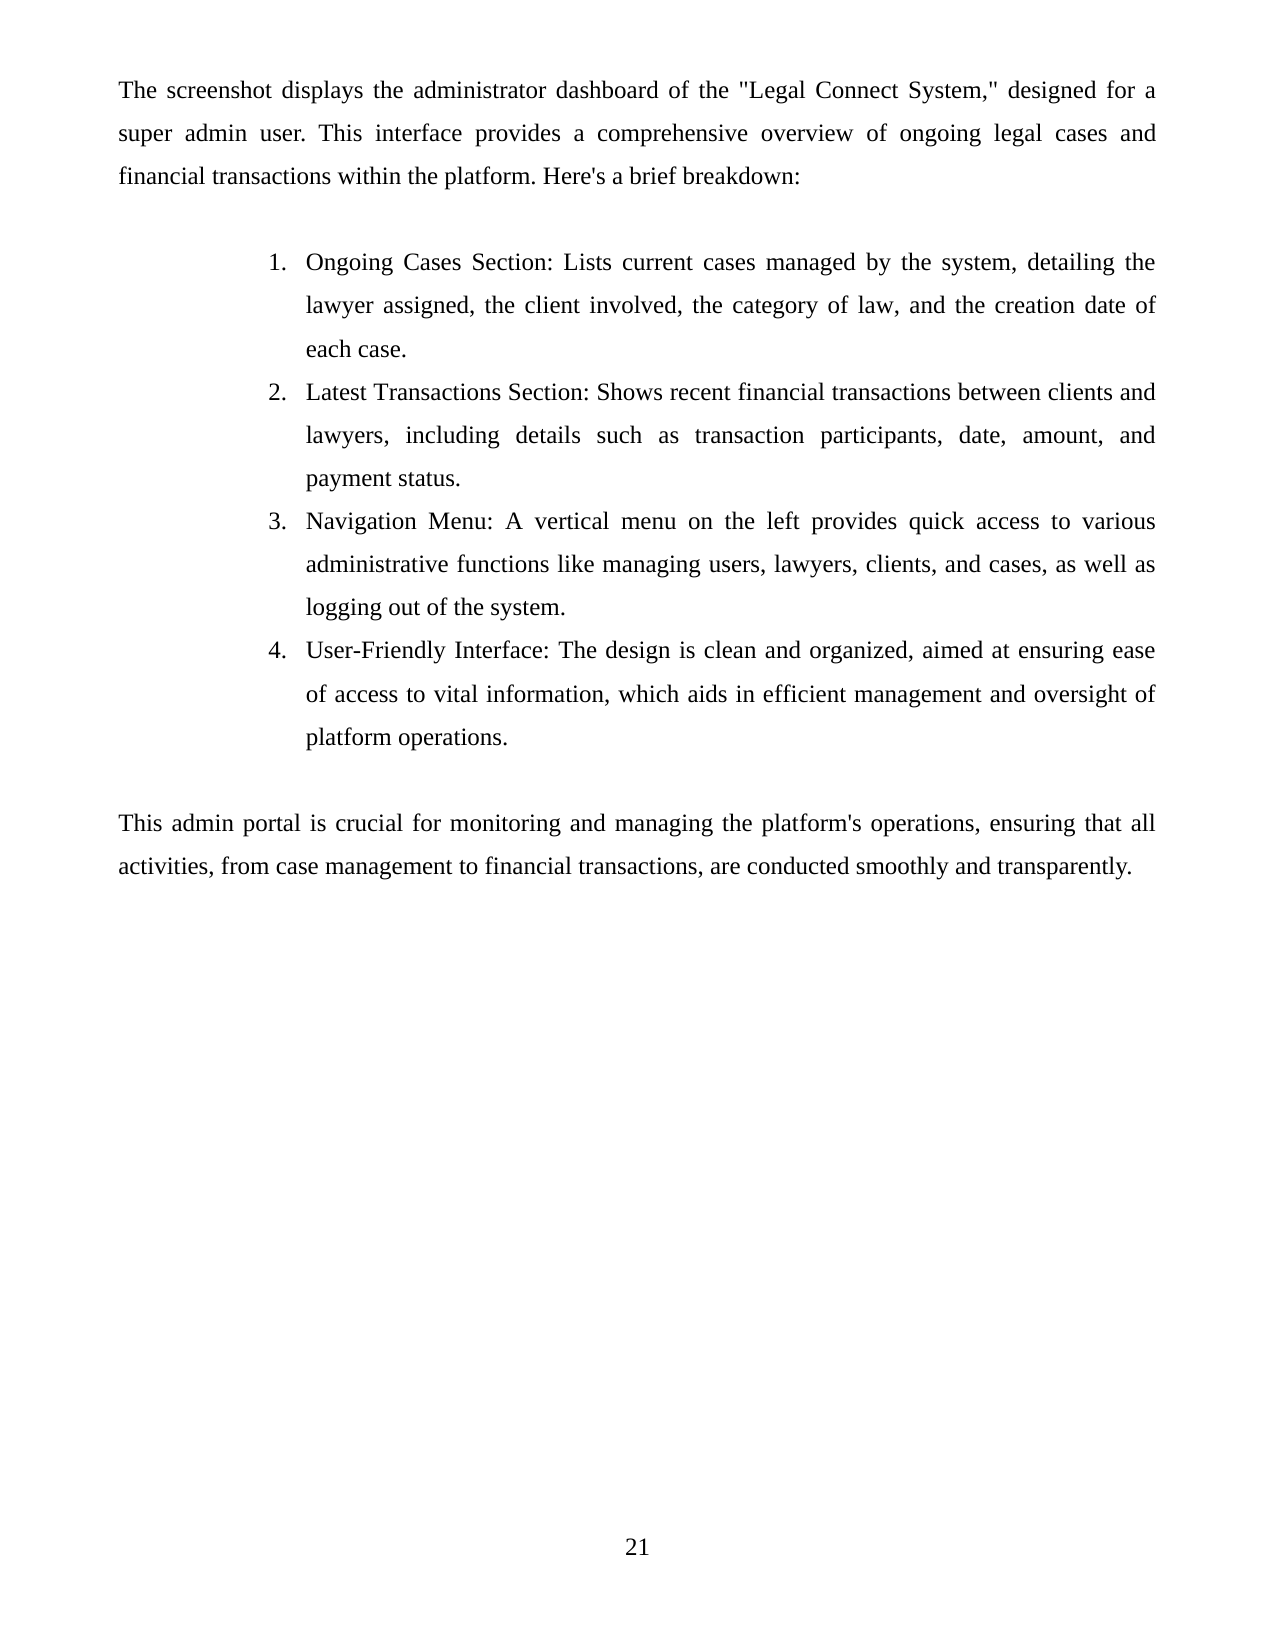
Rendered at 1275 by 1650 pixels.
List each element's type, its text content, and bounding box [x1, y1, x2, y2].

list Navigation Menu: A vertical menu on the left provides quick access to various administrative functions like managing users, lawyers, clients, and cases, as well as logging out of the system. [268, 506, 1157, 621]
text This admin portal is crucial for monitoring and managing the platform's operations, ensuring that all activities, from case management to financial transactions, are conducted smoothly and transparently. [118, 808, 1157, 880]
list Latest Transactions Section: Shows recent financial transactions between clients and lawyers, including details such as transaction participants, date, amount, and payment status. [268, 377, 1157, 492]
text The screenshot displays the administrator dashboard of the "Legal Connect System," designed for a super admin user. This interface provides a comprehensive overview of ongoing legal cases and financial transactions within the platform. Here's a brief breakdown: [118, 75, 1157, 190]
list User-Friendly Interface: The design is clean and organized, aimed at ensuring ease of access to vital information, which aids in efficient management and oversight of platform operations. [268, 636, 1157, 751]
list Ongoing Cases Section: Lists current cases managed by the system, detailing the lawyer assigned, the client involved, the category of law, and the creation date of each case. [268, 247, 1157, 362]
